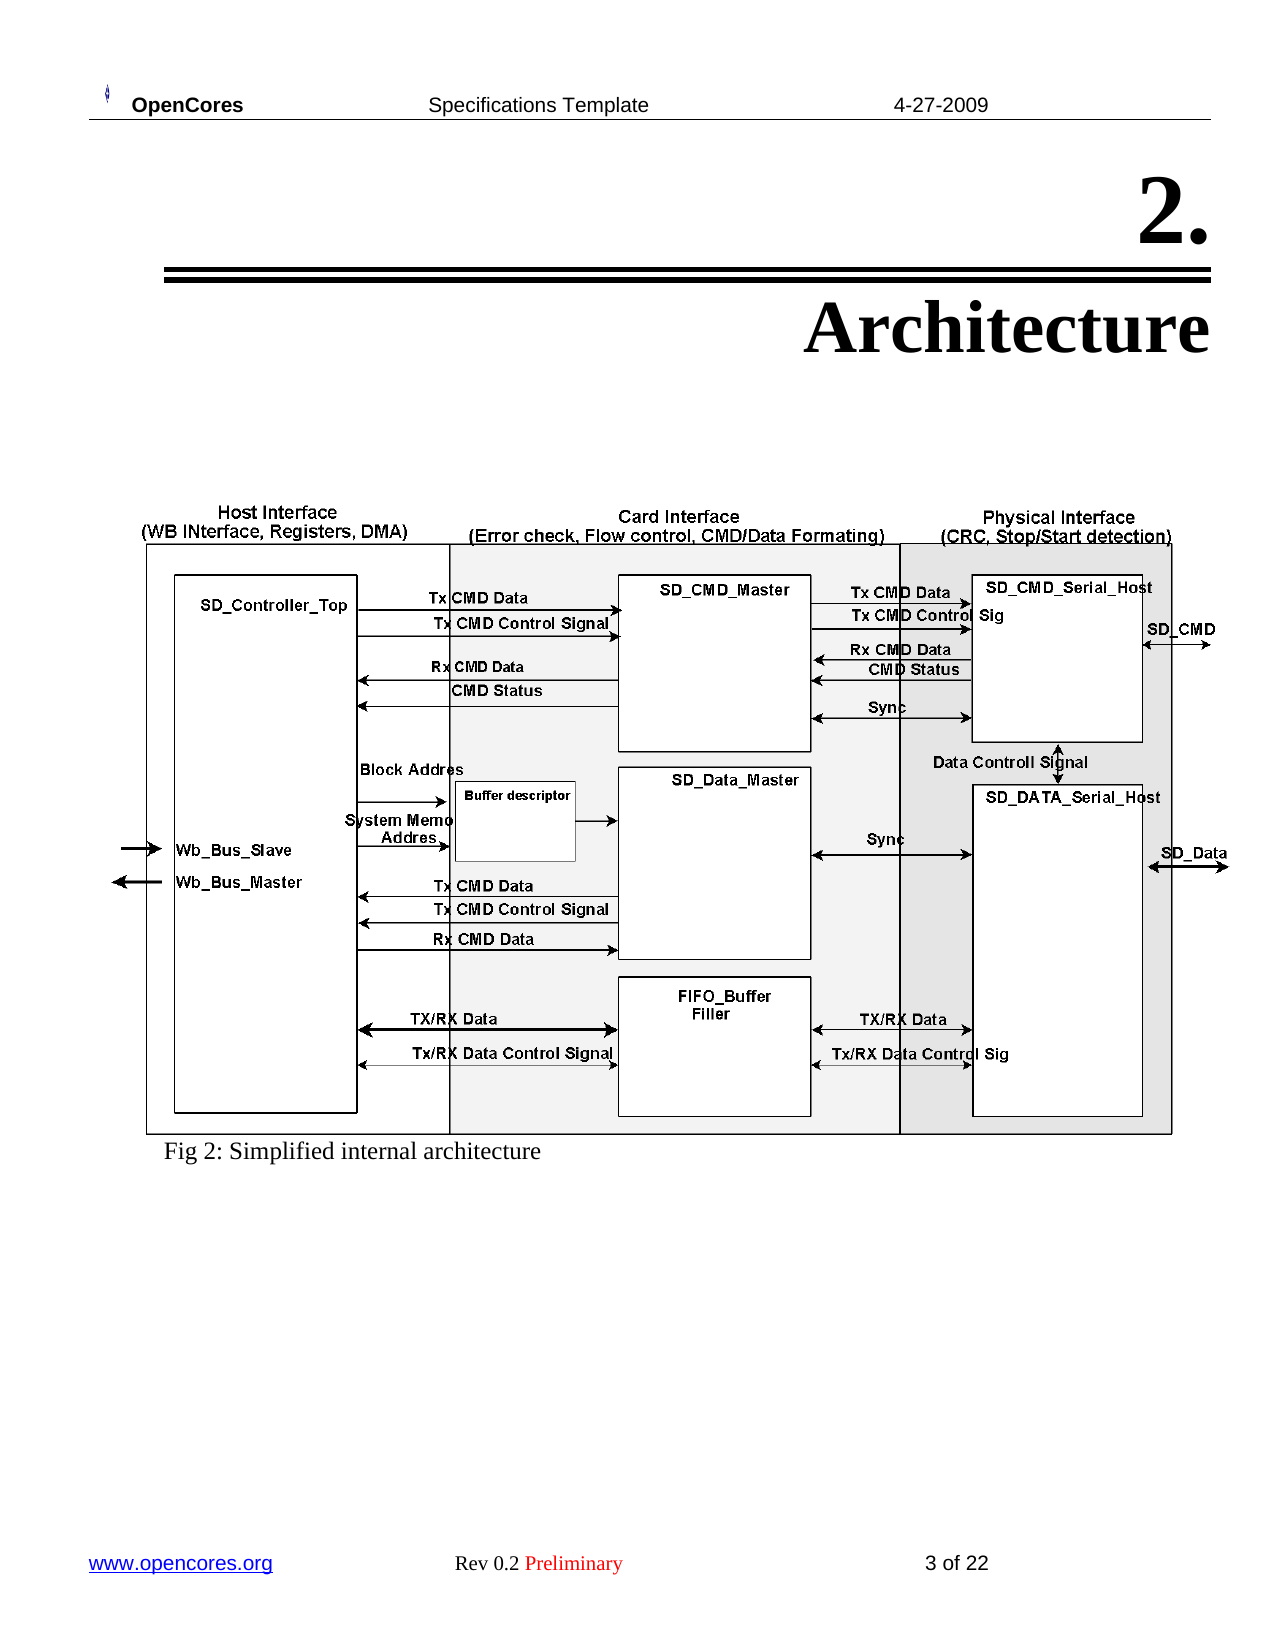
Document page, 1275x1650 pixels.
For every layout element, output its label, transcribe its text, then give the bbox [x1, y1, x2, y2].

subtitle Architecture [74, 283, 1211, 369]
picture [109, 500, 1232, 1136]
text Fig 2: Simplified internal architecture [89, 494, 1211, 1164]
